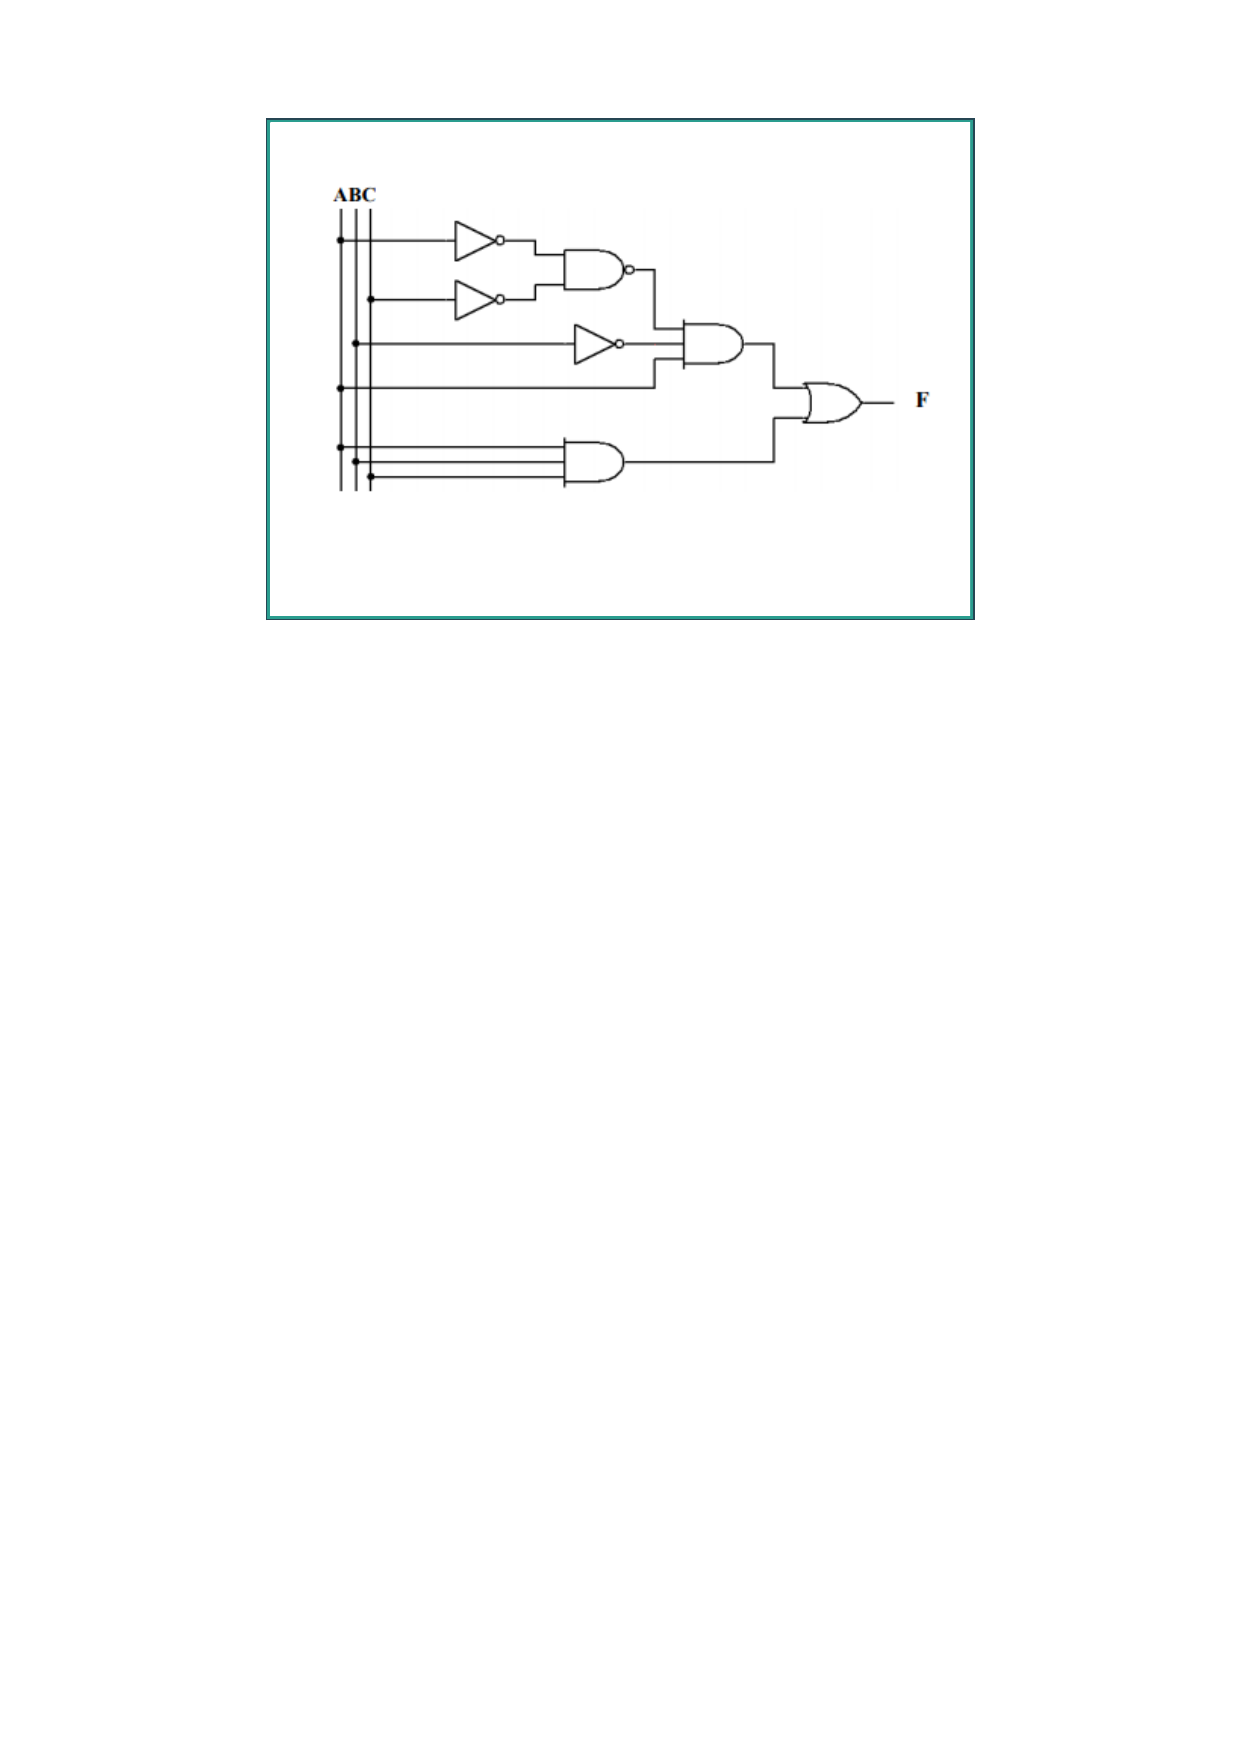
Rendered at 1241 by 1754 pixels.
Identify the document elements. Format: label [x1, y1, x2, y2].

picture [270, 122, 971, 616]
